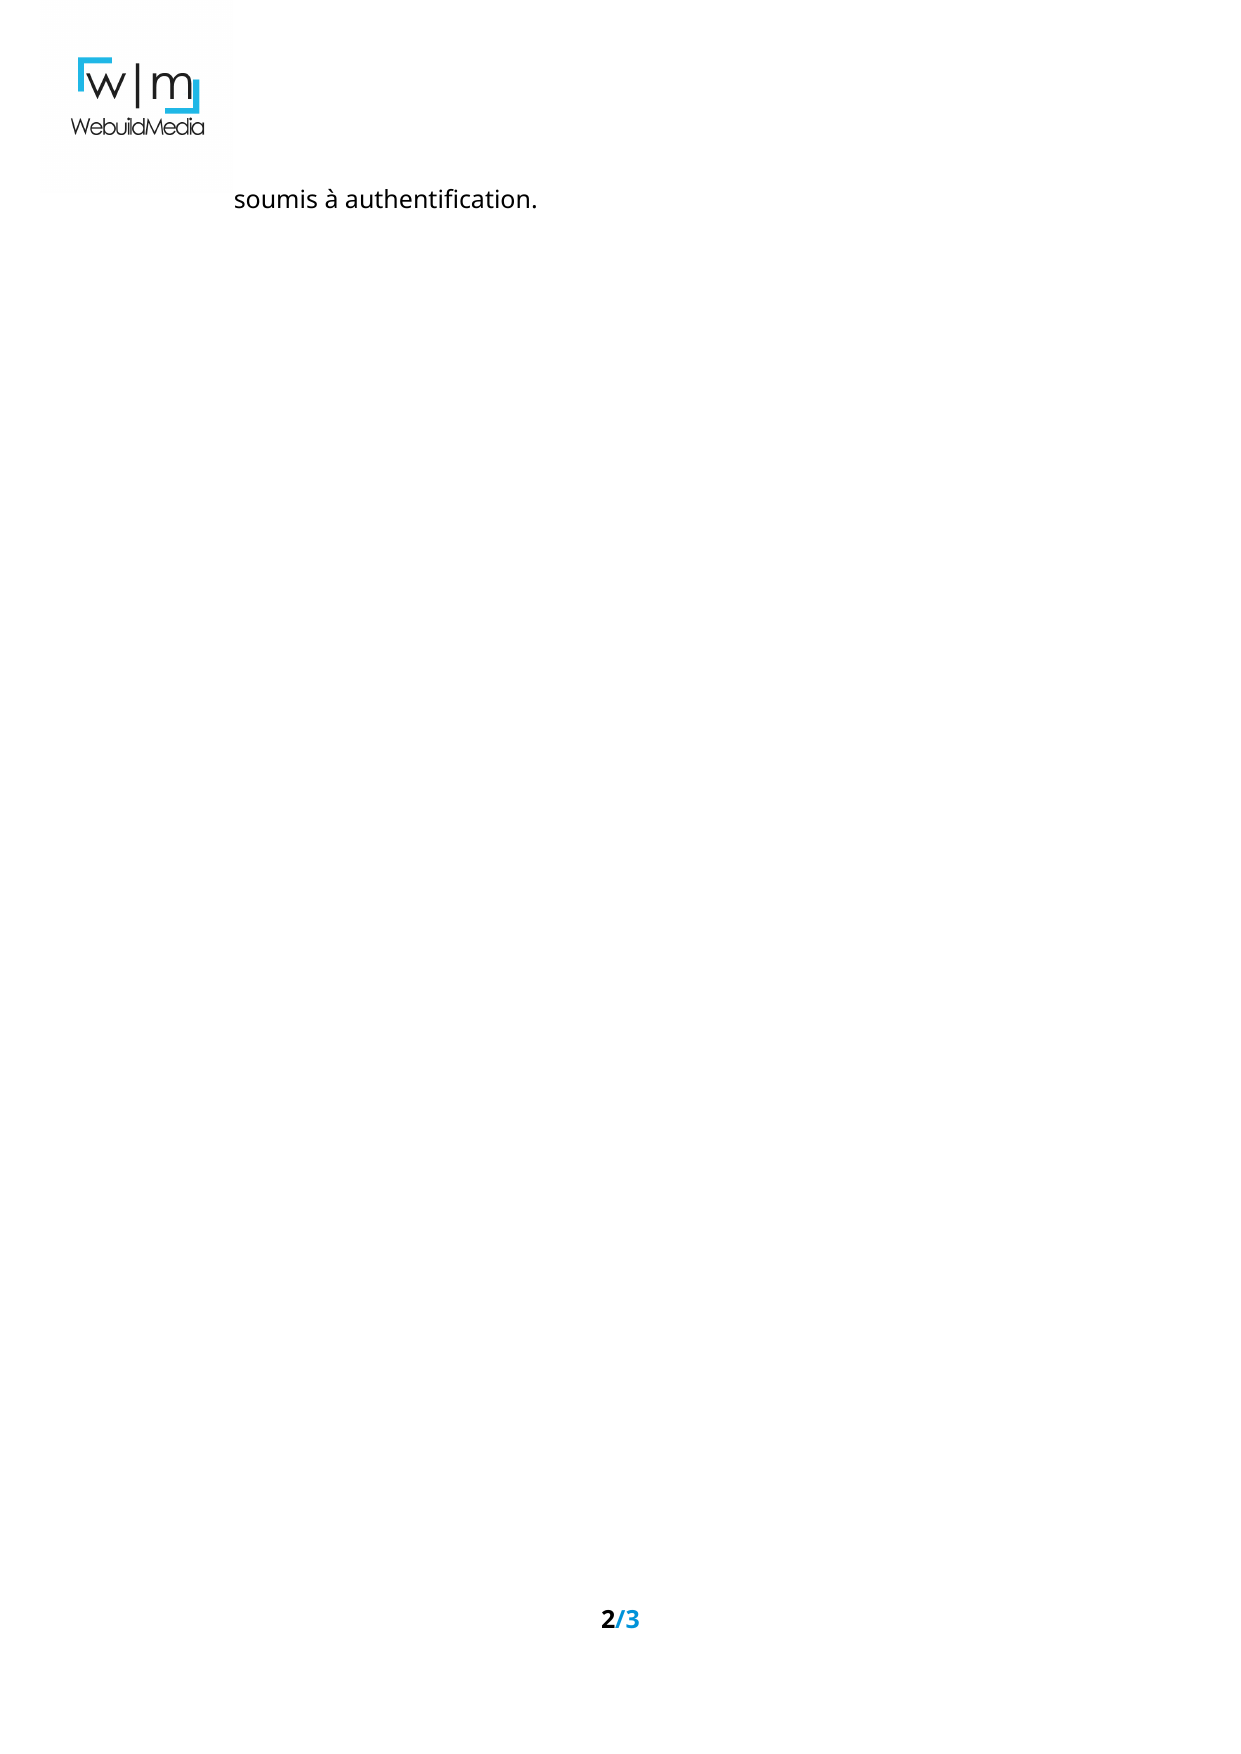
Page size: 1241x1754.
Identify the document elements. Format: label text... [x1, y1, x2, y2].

picture [40, 0, 234, 193]
text soumis à authentification. [118, 182, 1122, 216]
